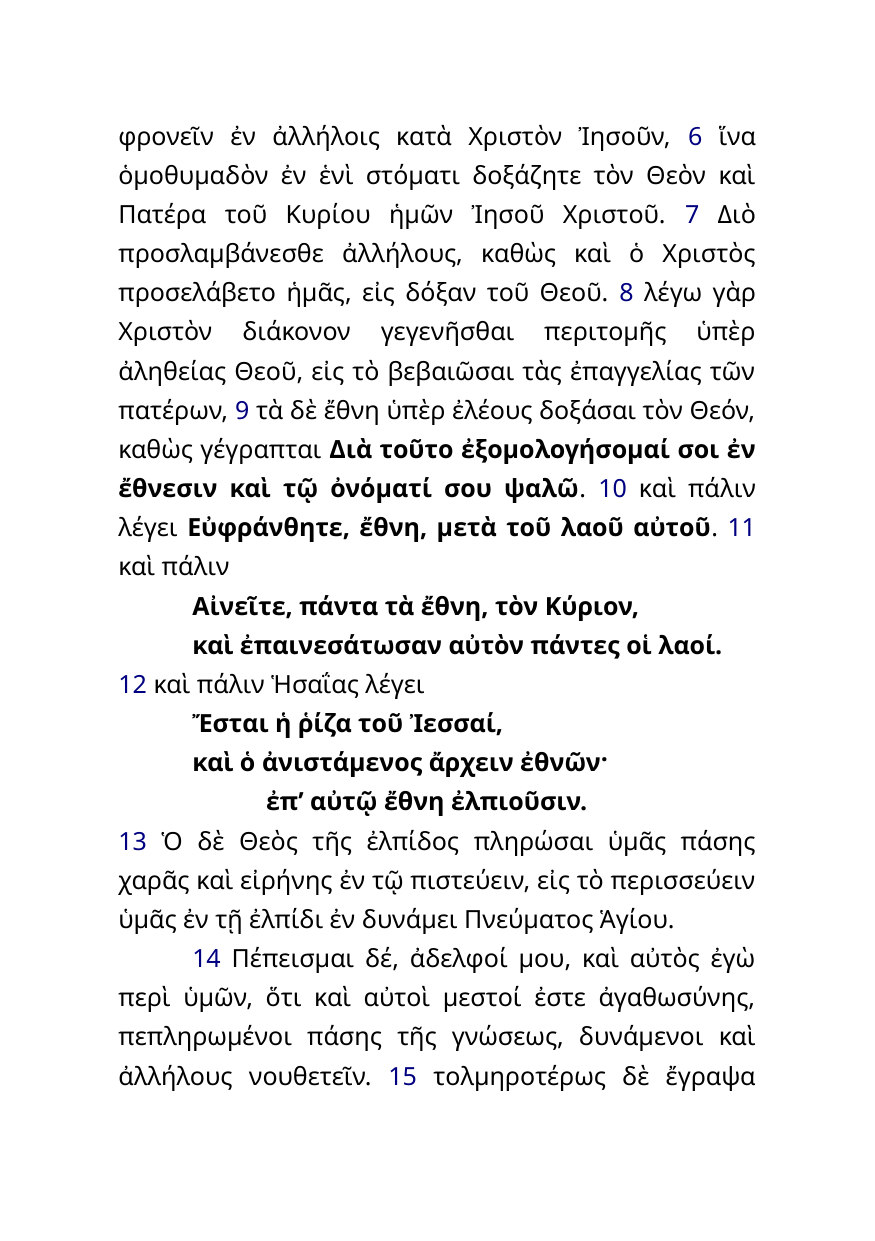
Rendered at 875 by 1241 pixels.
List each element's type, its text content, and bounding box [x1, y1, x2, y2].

text Ἔσται ἡ ῥίζα τοῦ Ἰεσσαί, [118, 706, 756, 740]
text καὶ ὁ ἀνιστάμενος ἄρχειν ἐθνῶν· [118, 745, 756, 779]
text 12 καὶ πάλιν Ἡσαΐας λέγει [118, 666, 756, 701]
text καὶ ἐπαινεσάτωσαν αὐτὸν πάντες οἱ λαοί. [118, 627, 756, 661]
text 13 Ὁ δὲ Θεὸς τῆς ἐλπίδος πληρώσαι ὑμᾶς πάσης χαρᾶς καὶ εἰρήνης ἐν τῷ πιστεύειν, εἰς τὸ περισσεύειν ὑμᾶς ἐν τῇ ἐλπίδι ἐν δυνάμει Πνεύματος Ἁγίου. [118, 823, 756, 936]
text ἐπ’ αὐτῷ ἔθνη ἐλπιοῦσιν. [118, 784, 756, 818]
text 14 Πέπεισμαι δέ, ἀδελφοί μου, καὶ αὐτὸς ἐγὼ περὶ ὑμῶν, ὅτι καὶ αὐτοὶ μεστοί ἐστε ἀγαθωσύνης, πεπληρωμένοι πάσης τῆς γνώσεως, δυνάμενοι καὶ ἀλλήλους νουθετεῖν. 15 τολμηροτέρως δὲ ἔγραψα [118, 941, 756, 1092]
text Αἰνεῖτε, πάντα τὰ ἔθνη, τὸν Κύριον, [118, 588, 756, 622]
text φρονεῖν ἐν ἀλλήλοις κατὰ Χριστὸν Ἰησοῦν, 6 ἵνα ὁμοθυμαδὸν ἐν ἑνὶ στόματι δοξάζητε τὸν Θεὸν καὶ Πατέρα τοῦ Κυρίου ἡμῶν Ἰησοῦ Χριστοῦ. 7 Διὸ προσλαμβάνεσθε ἀλλήλους, καθὼς καὶ ὁ Χριστὸς προσελάβετο ἡμᾶς, εἰς δόξαν τοῦ Θεοῦ. 8 λέγω γὰρ Χριστὸν διάκονον γεγενῆσθαι περιτομῆς ὑπὲρ ἀληθείας Θεοῦ, εἰς τὸ βεβαιῶσαι τὰς ἐπαγγελίας τῶν πατέρων, 9 τὰ δὲ ἔθνη ὑπὲρ ἐλέους δοξάσαι τὸν Θεόν, καθὼς γέγραπται Διὰ τοῦτο ἐξομολογήσομαί σοι ἐν ἔθνεσιν καὶ τῷ ὀνόματί σου ψαλῶ. 10 καὶ πάλιν λέγει Εὐφράνθητε, ἔθνη, μετὰ τοῦ λαοῦ αὐτοῦ. 11 καὶ πάλιν [118, 118, 756, 583]
